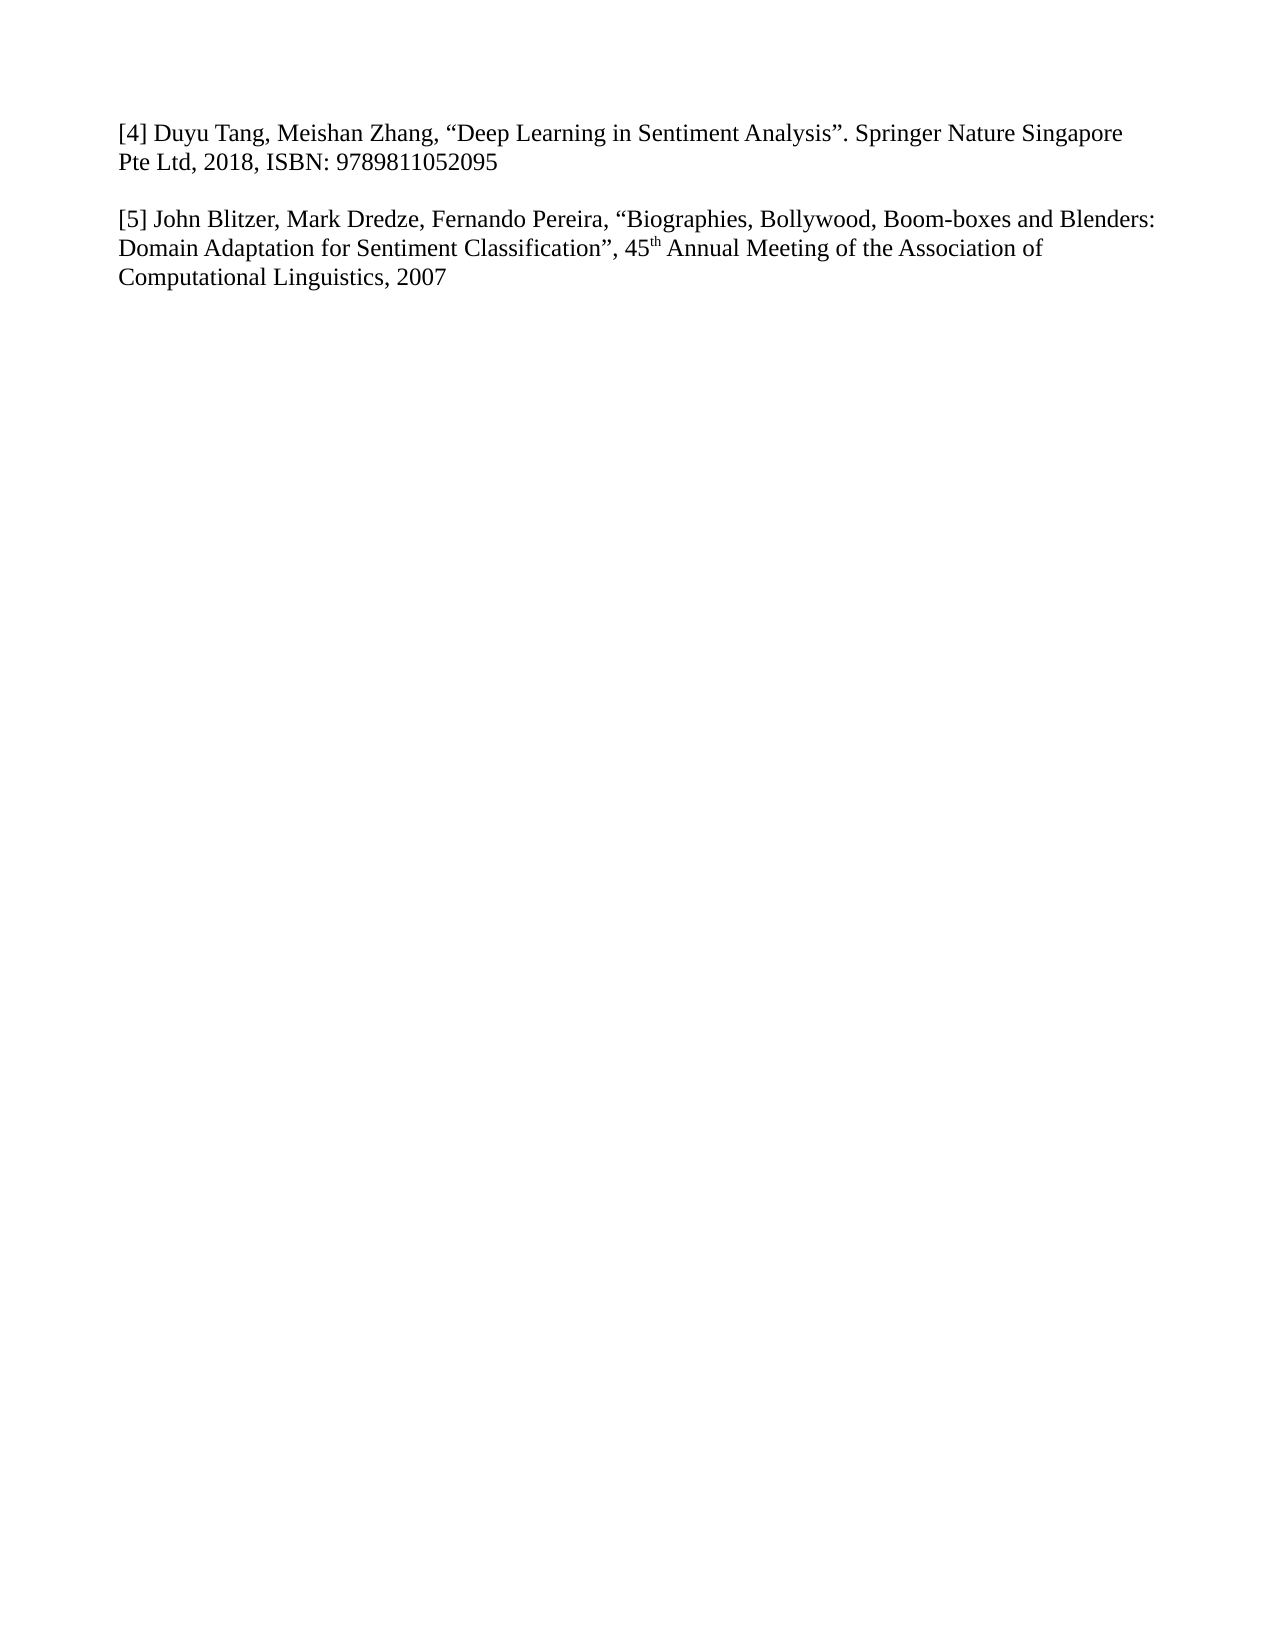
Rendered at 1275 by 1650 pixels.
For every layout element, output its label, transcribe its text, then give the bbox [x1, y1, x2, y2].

text [5] John Blitzer, Mark Dredze, Fernando Pereira, “Biographies, Bollywood, Boom-boxes and Blenders: Domain Adaptation for Sentiment Classification”, 45th Annual Meeting of the Association of Computational Linguistics, 2007 [118, 204, 1157, 291]
text [4] Duyu Tang, Meishan Zhang, “Deep Learning in Sentiment Analysis”. Springer Nature Singapore Pte Ltd, 2018, ISBN: 9789811052095 [118, 118, 1157, 176]
